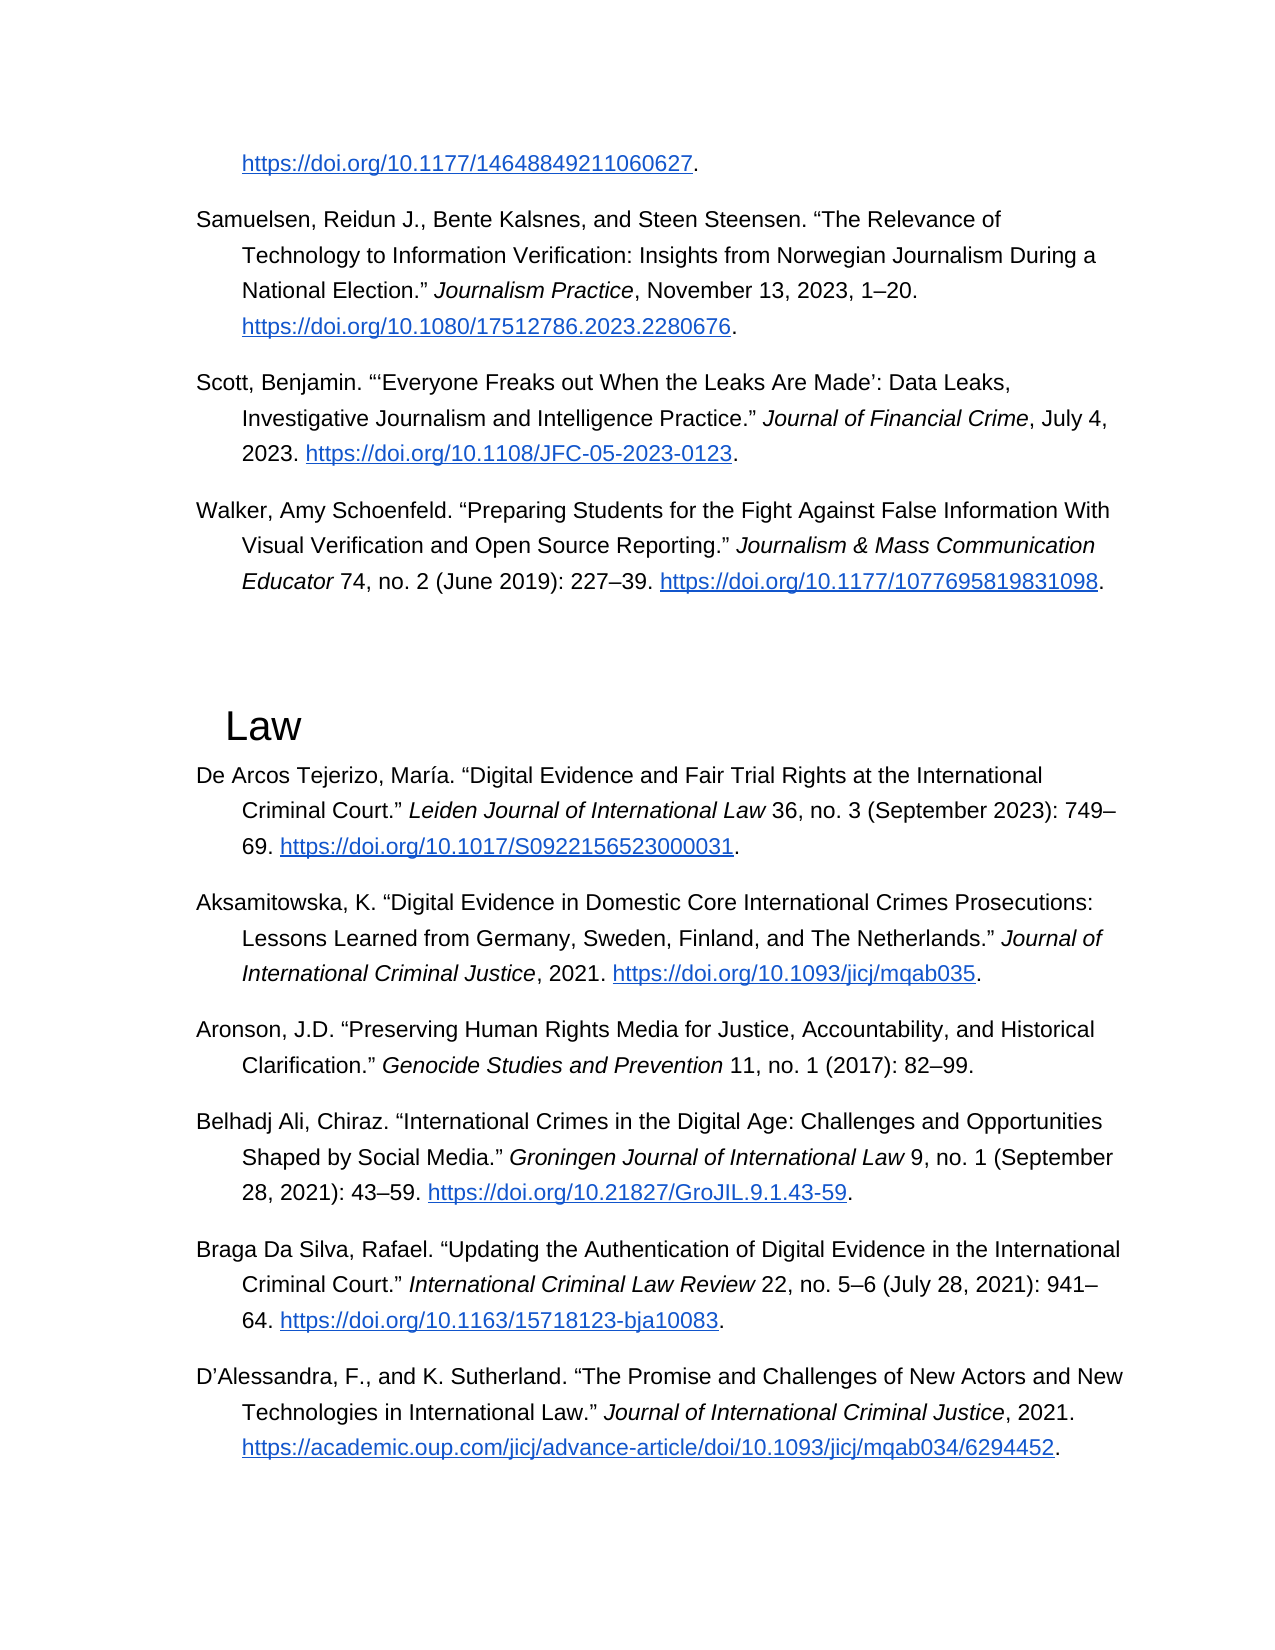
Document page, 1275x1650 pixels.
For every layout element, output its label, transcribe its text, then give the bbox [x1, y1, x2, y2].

text De Arcos Tejerizo, María. “Digital Evidence and Fair Trial Rights at the International Criminal Court.” Leiden Journal of International Law 36, no. 3 (September 2023): 749–69. https://doi.org/10.1017/S0922156523000031. [196, 762, 1125, 859]
text Aksamitowska, K. “Digital Evidence in Domestic Core International Crimes Prosecutions: Lessons Learned from Germany, Sweden, Finland, and The Netherlands.” Journal of International Criminal Justice, 2021. https://doi.org/10.1093/jicj/mqab035. [196, 889, 1125, 986]
text https://doi.org/10.1177/14648849211060627. [196, 150, 1125, 176]
text Aronson, J.D. “Preserving Human Rights Media for Justice, Accountability, and Historical Clarification.” Genocide Studies and Prevention 11, no. 1 (2017): 82–99. [196, 1016, 1125, 1078]
text Walker, Amy Schoenfeld. “Preparing Students for the Fight Against False Information With Visual Verification and Open Source Reporting.” Journalism & Mass Communication Educator 74, no. 2 (June 2019): 227–39. https://doi.org/10.1177/1077695819831098. [196, 497, 1125, 594]
subtitle Law [225, 701, 1125, 749]
text D’Alessandra, F., and K. Sutherland. “The Promise and Challenges of New Actors and New Technologies in International Law.” Journal of International Criminal Justice, 2021. https://academic.oup.com/jicj/advance-article/doi/10.1093/jicj/mqab034/6294452. [196, 1363, 1125, 1461]
text Braga Da Silva, Rafael. “Updating the Authentication of Digital Evidence in the International Criminal Court.” International Criminal Law Review 22, no. 5–6 (July 28, 2021): 941–64. https://doi.org/10.1163/15718123-bja10083. [196, 1236, 1125, 1333]
text Belhadj Ali, Chiraz. “International Crimes in the Digital Age: Challenges and Opportunities Shaped by Social Media.” Groningen Journal of International Law 9, no. 1 (September 28, 2021): 43–59. https://doi.org/10.21827/GroJIL.9.1.43-59. [196, 1108, 1125, 1206]
text Samuelsen, Reidun J., Bente Kalsnes, and Steen Steensen. “The Relevance of Technology to Information Verification: Insights from Norwegian Journalism During a National Election.” Journalism Practice, November 13, 2023, 1–20. https://doi.org/10.1080/17512786.2023.2280676. [196, 206, 1125, 339]
text Scott, Benjamin. “‘Everyone Freaks out When the Leaks Are Made’: Data Leaks, Investigative Journalism and Intelligence Practice.” Journal of Financial Crime, July 4, 2023. https://doi.org/10.1108/JFC-05-2023-0123. [196, 369, 1125, 467]
